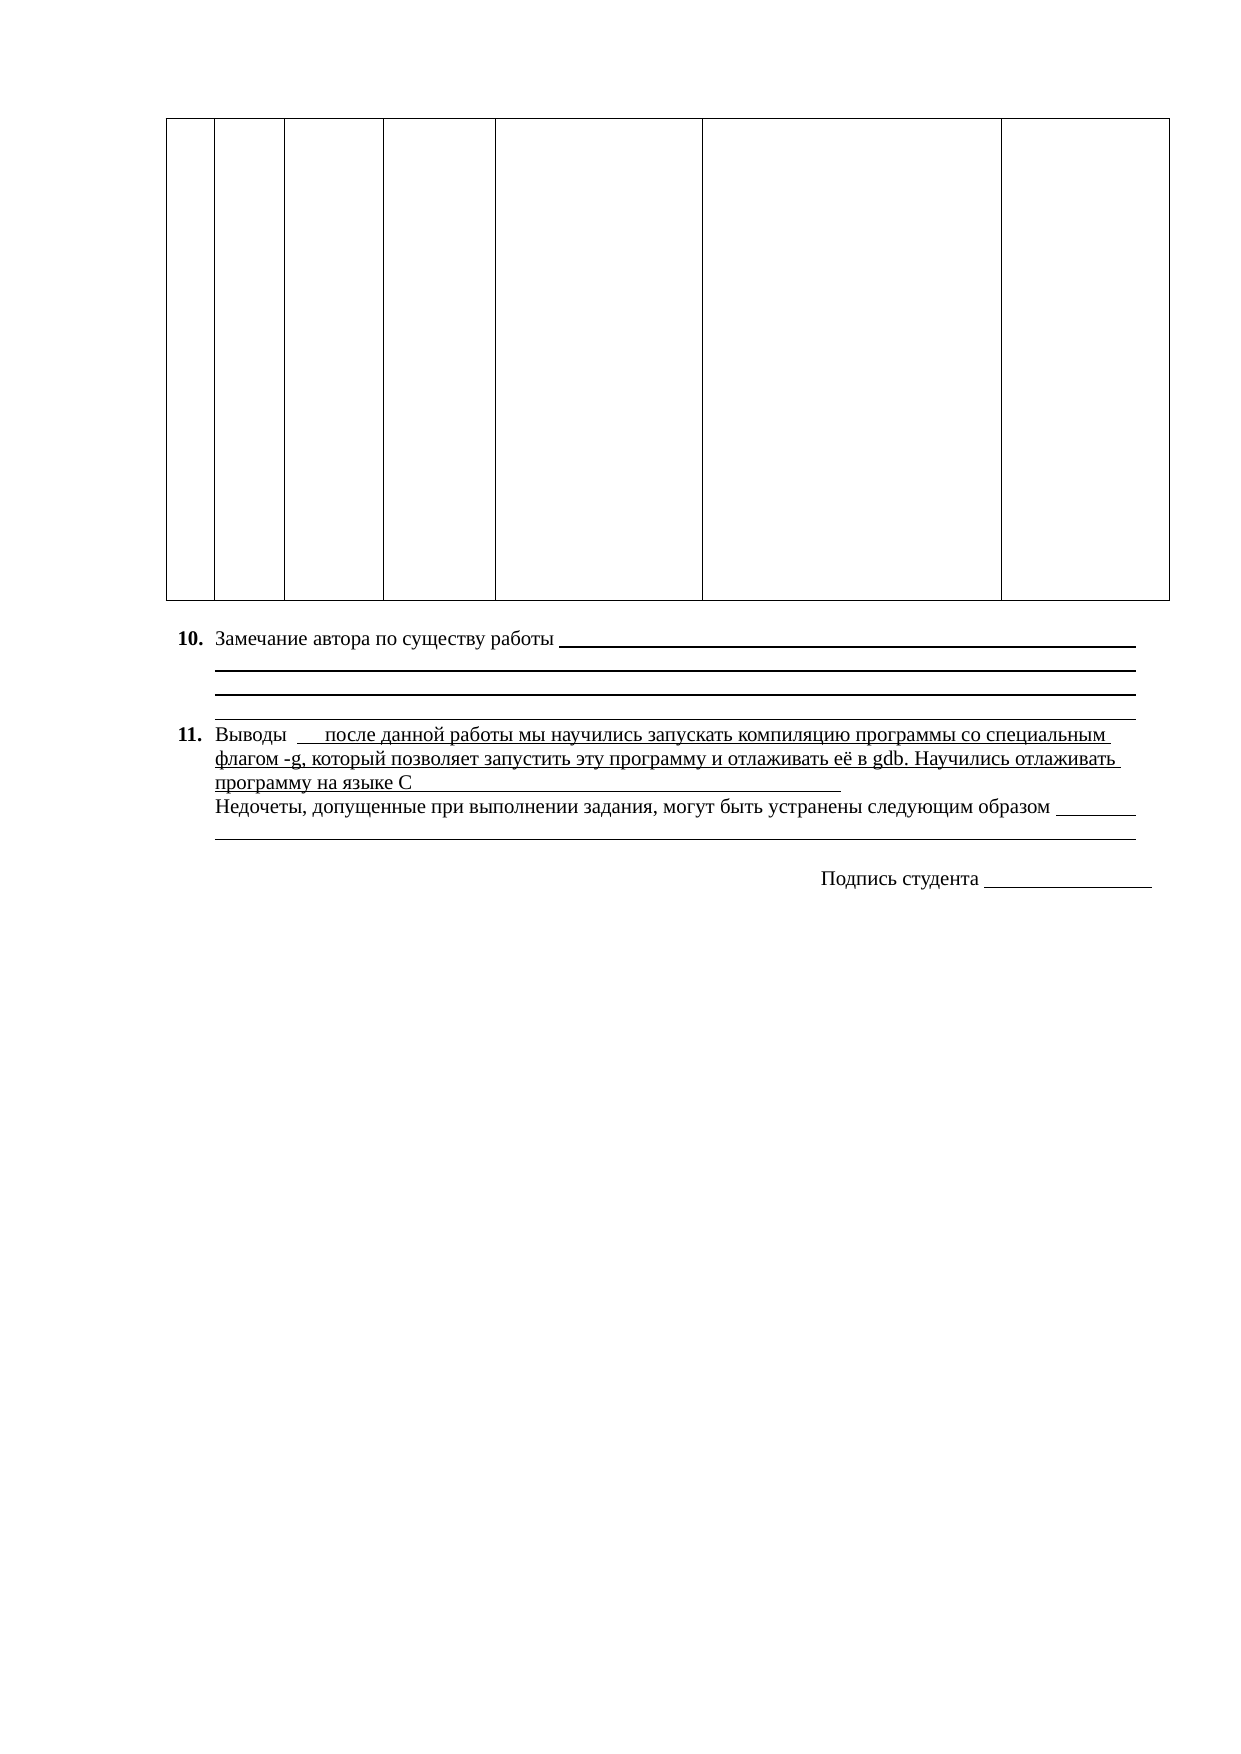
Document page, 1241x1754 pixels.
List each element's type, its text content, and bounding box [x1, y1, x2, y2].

table_cell [215, 119, 284, 600]
list Замечание автора по существу работы [177, 626, 1152, 722]
table_cell [703, 119, 1001, 600]
table_cell [167, 119, 214, 600]
table_cell [285, 119, 383, 600]
text Подпись студента [215, 866, 1152, 890]
table_cell [496, 119, 702, 600]
list Выводы после данной работы мы научились запускать компиляцию программы со специальным флагом -g, который позволяет запустить эту программу и отлаживать её в gdb. Научились отлаживать программу на языке С [177, 722, 1152, 794]
table_cell [1002, 119, 1169, 600]
table_cell [384, 119, 495, 600]
text Недочеты, допущенные при выполнении задания, могут быть устранены следующим образом [215, 794, 1152, 842]
